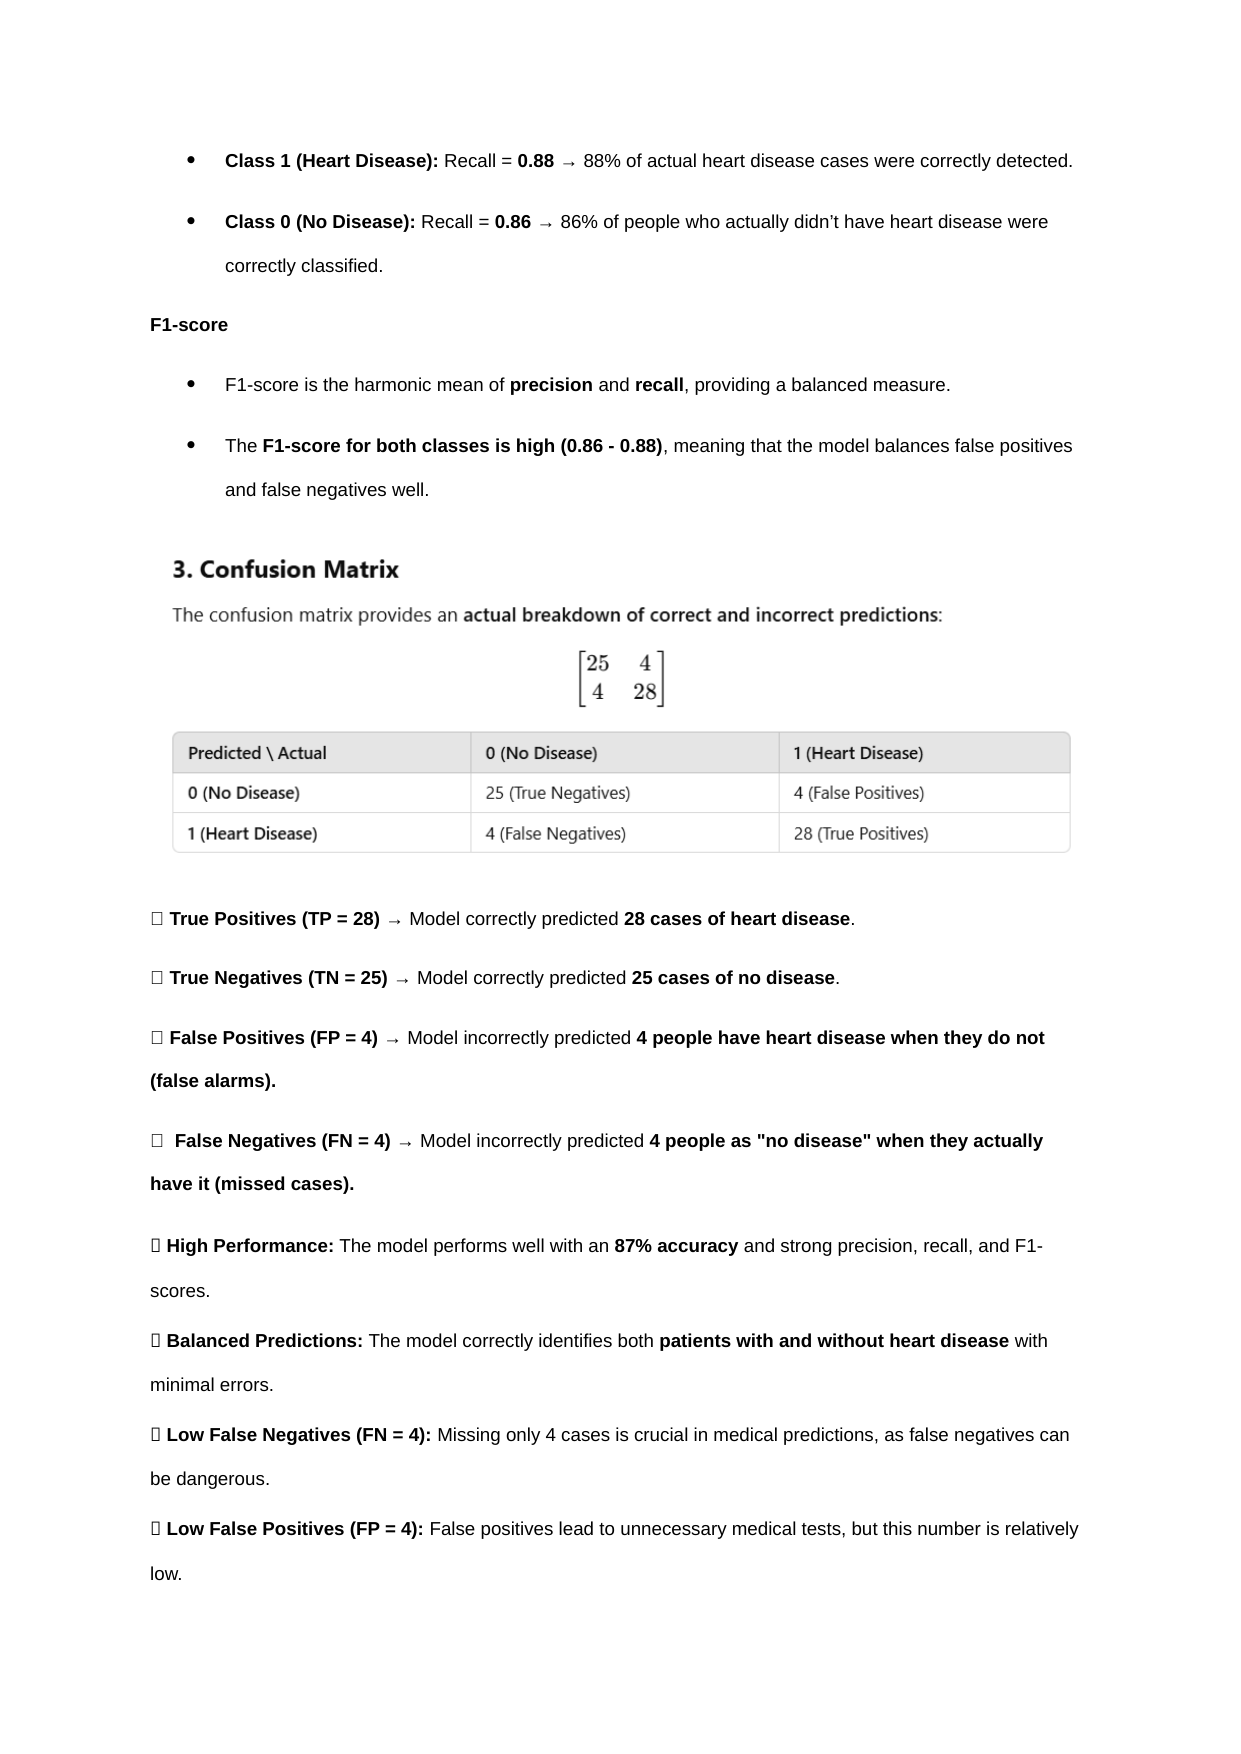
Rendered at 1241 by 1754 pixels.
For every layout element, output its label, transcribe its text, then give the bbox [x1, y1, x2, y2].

text F1-score [150, 314, 1090, 336]
text  True Positives (TP = 28) → Model correctly predicted 28 cases of heart disease. [150, 907, 1090, 929]
text  False Positives (FP = 4) → Model incorrectly predicted 4 people have heart disease when they do not (false alarms). [150, 1027, 1090, 1092]
text ✅ High Performance: The model performs well with an 87% accuracy and strong precision, recall, and F1-scores. ✅ Balanced Predictions: The model correctly identifies both patients with and without heart disease with minimal errors. ✅ Low False Negatives (FN = 4): Missing only 4 cases is crucial in medical predictions, as false negatives can be dangerous. ✅ Low False Positives (FP = 4): False positives lead to unnecessary medical tests, but this number is relatively low. [150, 1233, 1090, 1584]
text  False Negatives (FN = 4) → Model incorrectly predicted 4 people as "no disease" when they actually have it (missed cases). [150, 1130, 1090, 1194]
text  True Negatives (TN = 25) → Model correctly predicted 25 cases of no disease. [150, 967, 1090, 989]
list F1-score is the harmonic mean of precision and recall, providing a balanced measure. [187, 374, 1090, 396]
list Class 1 (Heart Disease): Recall = 0.88 → 88% of actual heart disease cases were correctly detected. [187, 150, 1090, 172]
list Class 0 (No Disease): Recall = 0.86 → 86% of people who actually didn’t have heart disease were correctly classified. [187, 211, 1090, 276]
list The F1-score for both classes is high (0.86 - 0.88), meaning that the model balances false positives and false negatives well. [187, 435, 1090, 500]
